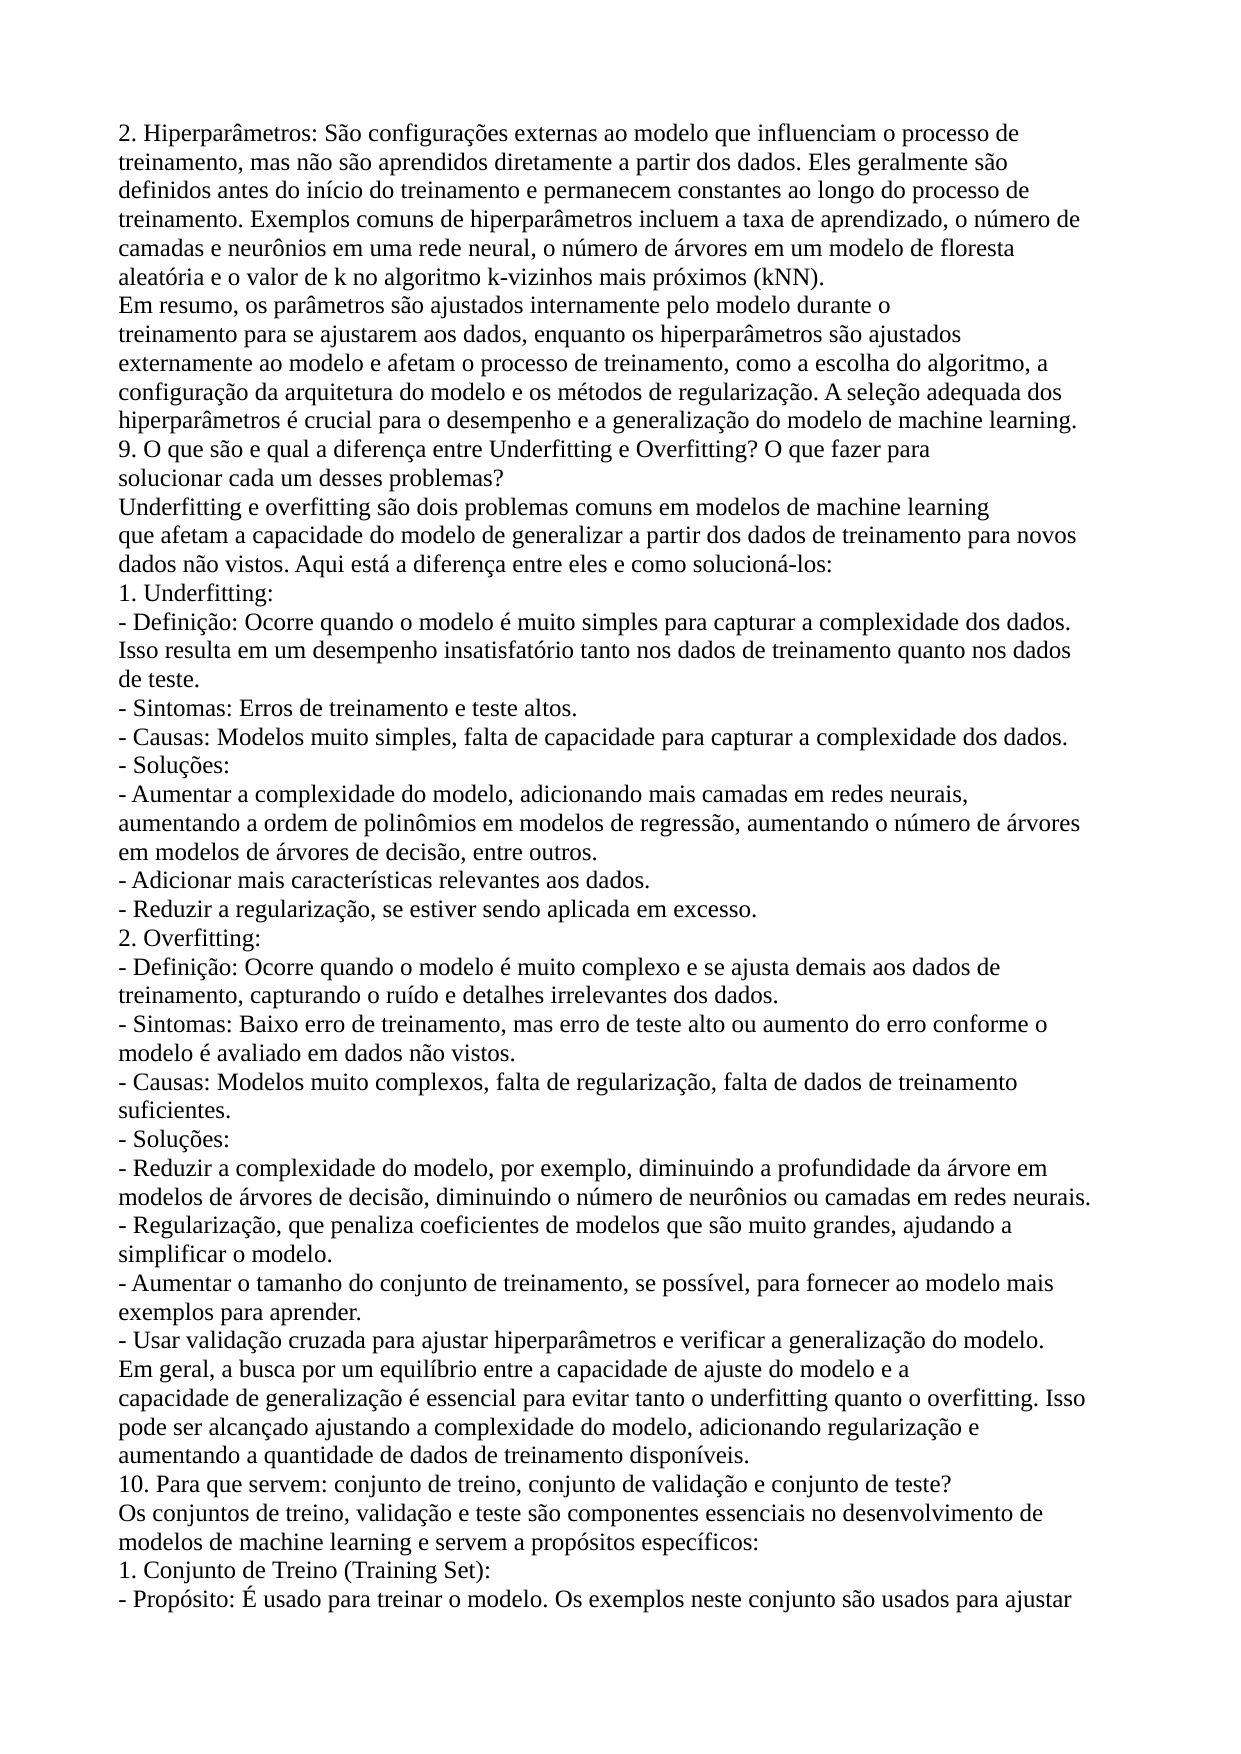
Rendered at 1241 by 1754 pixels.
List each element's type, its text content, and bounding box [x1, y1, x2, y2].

text camadas e neurônios em uma rede neural, o número de árvores em um modelo de floresta [118, 233, 1122, 262]
text Isso resulta em um desempenho insatisfatório tanto nos dados de treinamento quanto nos dados [118, 636, 1122, 664]
text configuração da arquitetura do modelo e os métodos de regularização. A seleção adequada dos [118, 377, 1122, 406]
text Underfitting e overfitting são dois problemas comuns em modelos de machine learning [118, 492, 1122, 521]
text - Sintomas: Baixo erro de treinamento, mas erro de teste alto ou aumento do erro conforme o [118, 1009, 1122, 1038]
text modelos de árvores de decisão, diminuindo o número de neurônios ou camadas em redes neurais. [118, 1182, 1122, 1211]
text - Causas: Modelos muito complexos, falta de regularização, falta de dados de treinamento [118, 1067, 1122, 1096]
text de teste. [118, 664, 1122, 693]
text em modelos de árvores de decisão, entre outros. [118, 837, 1122, 866]
text suficientes. [118, 1096, 1122, 1124]
text 2. Hiperparâmetros: São configurações externas ao modelo que influenciam o processo de [118, 118, 1122, 147]
text Em geral, a busca por um equilíbrio entre a capacidade de ajuste do modelo e a [118, 1354, 1122, 1383]
text pode ser alcançado ajustando a complexidade do modelo, adicionando regularização e [118, 1412, 1122, 1441]
text - Definição: Ocorre quando o modelo é muito complexo e se ajusta demais aos dados de [118, 952, 1122, 981]
text modelos de machine learning e servem a propósitos específicos: [118, 1527, 1122, 1556]
text - Causas: Modelos muito simples, falta de capacidade para capturar a complexidade dos dados. [118, 722, 1122, 751]
text - Regularização, que penaliza coeficientes de modelos que são muito grandes, ajudando a [118, 1211, 1122, 1239]
text 9. O que são e qual a diferença entre Underfitting e Overfitting? O que fazer para [118, 434, 1122, 463]
text dados não vistos. Aqui está a diferença entre eles e como solucioná-los: [118, 549, 1122, 578]
text aleatória e o valor de k no algoritmo k-vizinhos mais próximos (kNN). [118, 262, 1122, 291]
text 2. Overfitting: [118, 923, 1122, 952]
text simplificar o modelo. [118, 1239, 1122, 1268]
text - Propósito: É usado para treinar o modelo. Os exemplos neste conjunto são usados para ajustar [118, 1584, 1122, 1613]
text - Sintomas: Erros de treinamento e teste altos. [118, 693, 1122, 722]
text treinamento, capturando o ruído e detalhes irrelevantes dos dados. [118, 981, 1122, 1009]
text aumentando a quantidade de dados de treinamento disponíveis. [118, 1441, 1122, 1469]
text modelo é avaliado em dados não vistos. [118, 1038, 1122, 1067]
text aumentando a ordem de polinômios em modelos de regressão, aumentando o número de árvores [118, 808, 1122, 837]
text definidos antes do início do treinamento e permanecem constantes ao longo do processo de [118, 176, 1122, 204]
text solucionar cada um desses problemas? [118, 463, 1122, 492]
text - Reduzir a complexidade do modelo, por exemplo, diminuindo a profundidade da árvore em [118, 1153, 1122, 1182]
text que afetam a capacidade do modelo de generalizar a partir dos dados de treinamento para novos [118, 521, 1122, 549]
text externamente ao modelo e afetam o processo de treinamento, como a escolha do algoritmo, a [118, 348, 1122, 377]
text treinamento, mas não são aprendidos diretamente a partir dos dados. Eles geralmente são [118, 147, 1122, 176]
text - Aumentar a complexidade do modelo, adicionando mais camadas em redes neurais, [118, 779, 1122, 808]
text exemplos para aprender. [118, 1297, 1122, 1326]
text 1. Conjunto de Treino (Training Set): [118, 1556, 1122, 1584]
text - Soluções: [118, 751, 1122, 779]
text - Aumentar o tamanho do conjunto de treinamento, se possível, para fornecer ao modelo mais [118, 1268, 1122, 1297]
text - Usar validação cruzada para ajustar hiperparâmetros e verificar a generalização do modelo. [118, 1326, 1122, 1354]
text capacidade de generalização é essencial para evitar tanto o underfitting quanto o overfitting. Isso [118, 1383, 1122, 1412]
text Os conjuntos de treino, validação e teste são componentes essenciais no desenvolvimento de [118, 1498, 1122, 1527]
text - Reduzir a regularização, se estiver sendo aplicada em excesso. [118, 894, 1122, 923]
text - Definição: Ocorre quando o modelo é muito simples para capturar a complexidade dos dados. [118, 607, 1122, 636]
text Em resumo, os parâmetros são ajustados internamente pelo modelo durante o [118, 291, 1122, 319]
text - Soluções: [118, 1124, 1122, 1153]
text 1. Underfitting: [118, 578, 1122, 607]
text hiperparâmetros é crucial para o desempenho e a generalização do modelo de machine learning. [118, 406, 1122, 434]
text treinamento para se ajustarem aos dados, enquanto os hiperparâmetros são ajustados [118, 319, 1122, 348]
text 10. Para que servem: conjunto de treino, conjunto de validação e conjunto de teste? [118, 1469, 1122, 1498]
text treinamento. Exemplos comuns de hiperparâmetros incluem a taxa de aprendizado, o número de [118, 204, 1122, 233]
text - Adicionar mais características relevantes aos dados. [118, 866, 1122, 894]
